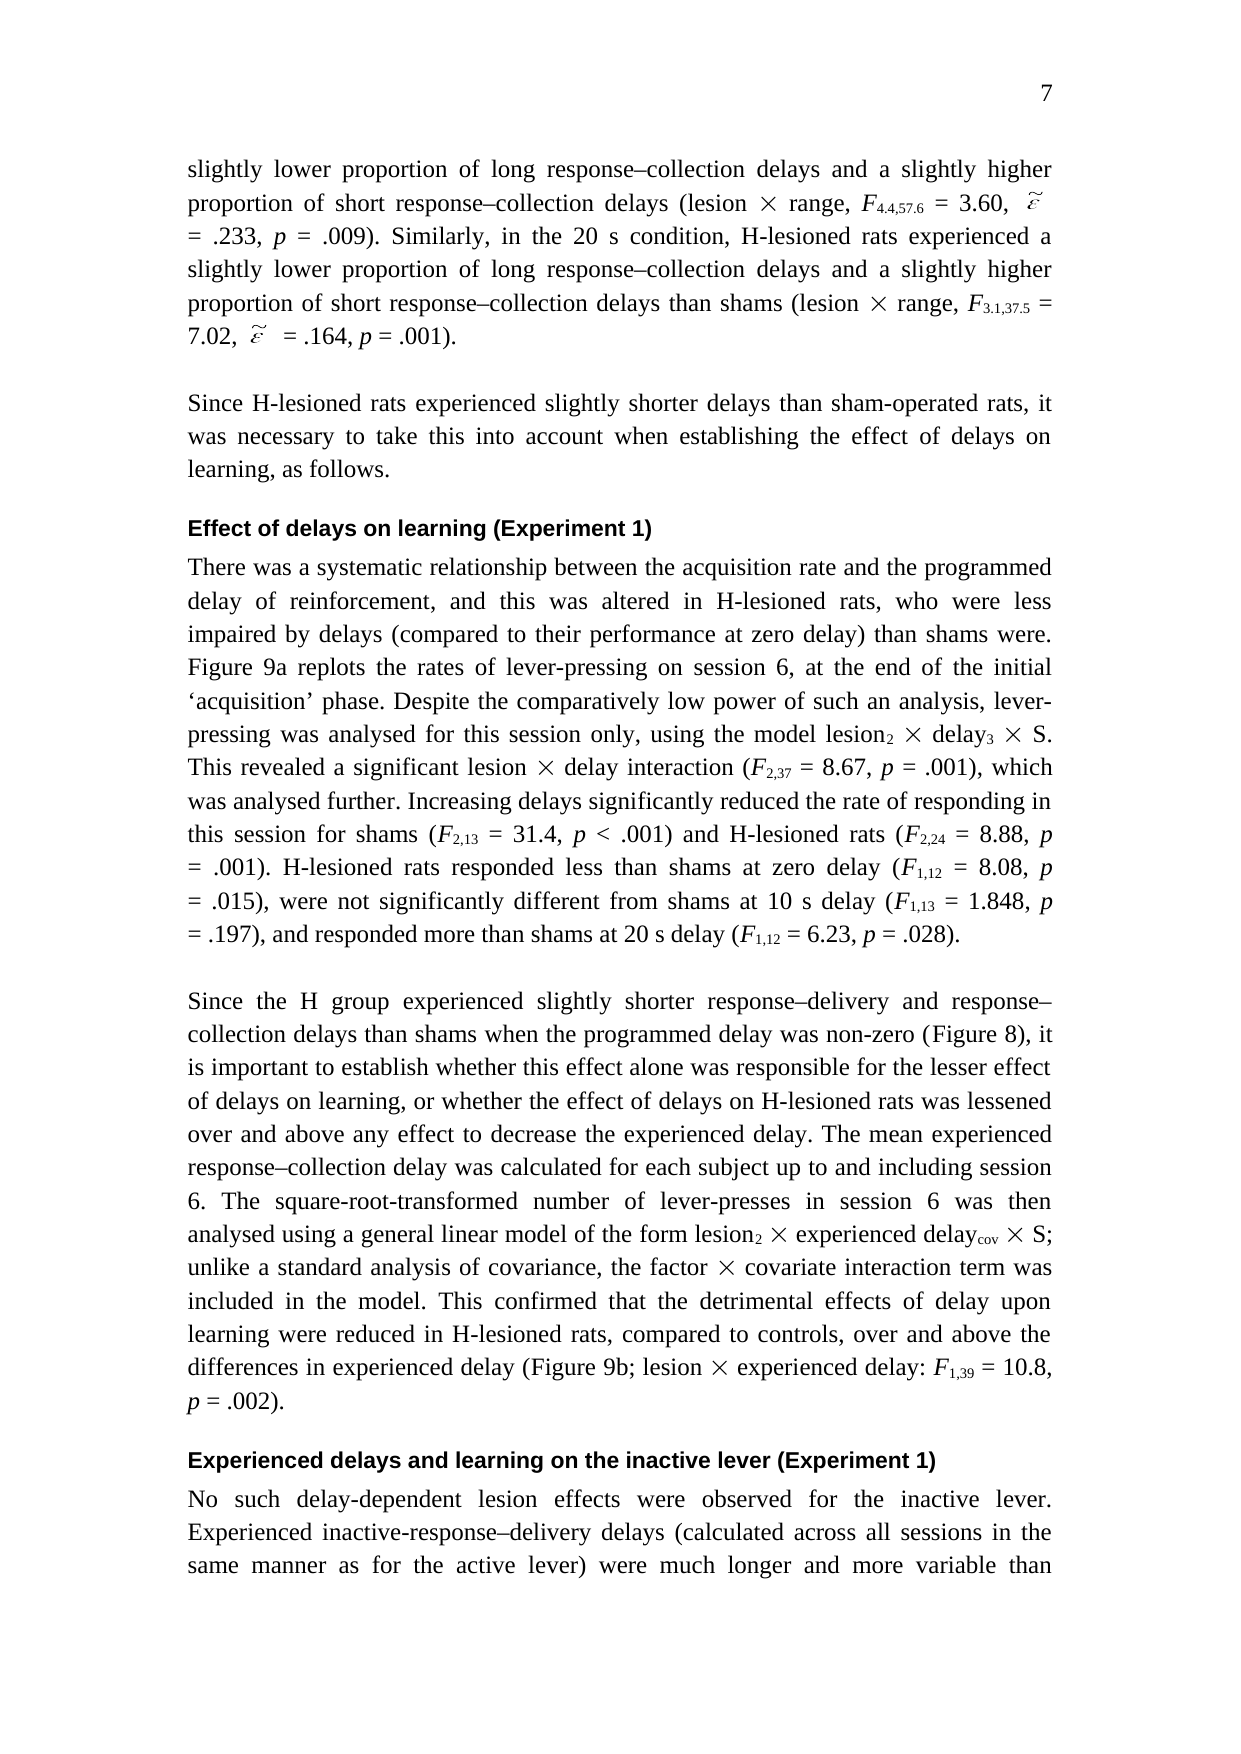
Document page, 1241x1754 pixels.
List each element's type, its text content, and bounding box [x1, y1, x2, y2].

text There was a systematic relationship between the acquisition rate and the programmed delay of reinforcement, and this was altered in H-lesioned rats, who were less impaired by delays (compared to their performance at zero delay) than shams were. Figure 9a replots the rates of lever-pressing on session 6, at the end of the initial ‘acquisition’ phase. Despite the comparatively low power of such an analysis, lever-pressing was analysed for this session only, using the model lesion2  delay3  S. This revealed a significant lesion  delay interaction (F2,37 = 8.67, p = .001), which was analysed further. Increasing delays significantly reduced the rate of responding in this session for shams (F2,13 = 31.4, p < .001) and H-lesioned rats (F2,24 = 8.88, p = .001). H-lesioned rats responded less than shams at zero delay (F1,12 = 8.08, p = .015), were not significantly different from shams at 10 s delay (F1,13 = 1.848, p = .197), and responded more than shams at 20 s delay (F1,12 = 6.23, p = .028). [187, 548, 1053, 948]
text Since H-lesioned rats experienced slightly shorter delays than sham-operated rats, it was necessary to take this into account when establishing the effect of delays on learning, as follows. [187, 383, 1053, 483]
text No such delay-dependent lesion effects were observed for the inactive lever. Experienced inactive-response–delivery delays (calculated across all sessions in the same manner as for the active lever) were much longer and more variable than [187, 1479, 1053, 1579]
text slightly lower proportion of long response–collection delays and a slightly higher proportion of short response–collection delays (lesion  range, F4.4,57.6 = 3.60, = .233, p = .009). Similarly, in the 20 s condition, H-lesioned rats experienced a slightly lower proportion of long response–collection delays and a slightly higher proportion of short response–collection delays than shams (lesion  range, F3.1,37.5 = 7.02, = .164, p = .001). [187, 150, 1053, 350]
subtitle Experienced delays and learning on the inactive lever (Experiment 1) [187, 1439, 1053, 1473]
text Since the H group experienced slightly shorter response–delivery and response–collection delays than shams when the programmed delay was non-zero (Figure 8), it is important to establish whether this effect alone was responsible for the lesser effect of delays on learning, or whether the effect of delays on H-lesioned rats was lessened over and above any effect to decrease the experienced delay. The mean experienced response–collection delay was calculated for each subject up to and including session 6. The square-root-transformed number of lever-presses in session 6 was then analysed using a general linear model of the form lesion2  experienced delaycov  S; unlike a standard analysis of covariance, the factor  covariate interaction term was included in the model. This confirmed that the detrimental effects of delay upon learning were reduced in H-lesioned rats, compared to controls, over and above the differences in experienced delay (Figure 9b; lesion  experienced delay: F1,39 = 10.8, p = .002). [187, 981, 1053, 1414]
subtitle Effect of delays on learning (Experiment 1) [187, 508, 1053, 542]
